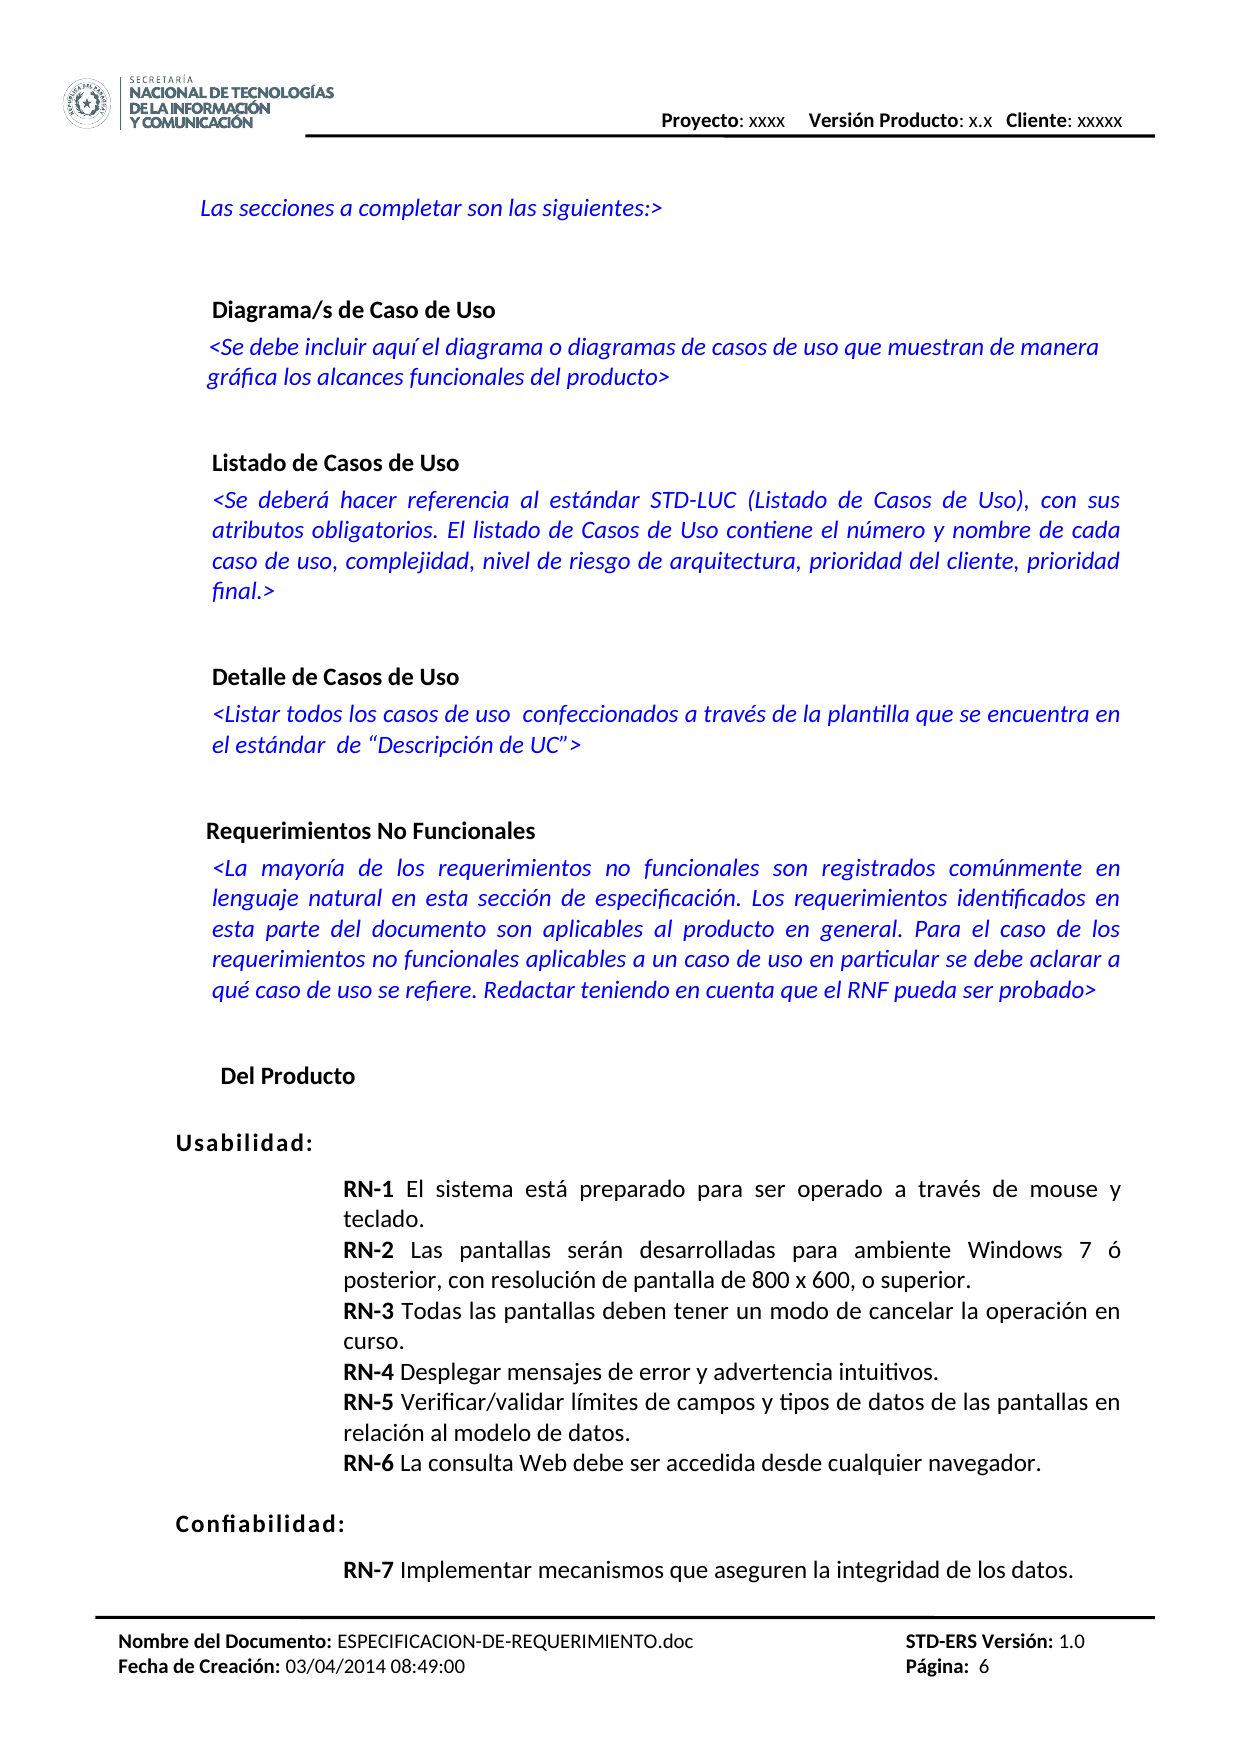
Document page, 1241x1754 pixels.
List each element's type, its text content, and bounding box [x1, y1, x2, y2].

text <Se debe incluir aquí el diagrama o diagramas de casos de uso que muestran de manera gráfica los alcances funcionales del producto> [207, 331, 1122, 392]
text RN-5 Verificar/validar límites de campos y tipos de datos de las pantallas en relación al modelo de datos. [343, 1386, 1122, 1447]
text <Se deberá hacer referencia al estándar STD-LUC (Listado de Casos de Uso), con sus atributos obligatorios. El listado de Casos de Uso contiene el número y nombre de cada caso de uso, complejidad, nivel de riesgo de arquitectura, prioridad del cliente, prioridad final.> [212, 484, 1122, 606]
subtitle Requerimientos No Funcionales [206, 815, 1122, 845]
subtitle Del Producto [220, 1060, 1122, 1090]
text RN-4 Desplegar mensajes de error y advertencia intuitivos. [343, 1356, 1122, 1386]
subtitle Detalle de Casos de Uso [138, 662, 1122, 692]
text RN-1 El sistema está preparado para ser operado a través de mouse y teclado. [343, 1173, 1122, 1234]
subtitle Listado de Casos de Uso [138, 447, 1122, 478]
subtitle Usabilidad: [176, 1127, 1122, 1158]
text RN-3 Todas las pantallas deben tener un modo de cancelar la operación en curso. [343, 1295, 1122, 1356]
text RN-7 Implementar mecanismos que aseguren la integridad de los datos. [343, 1554, 1122, 1585]
subtitle Confiabilidad: [176, 1508, 1122, 1539]
text RN-2 Las pantallas serán desarrolladas para ambiente Windows 7 ó posterior, con resolución de pantalla de 800 x 600, o superior. [343, 1234, 1122, 1295]
text <La mayoría de los requerimientos no funcionales son registrados comúnmente en lenguaje natural en esta sección de especificación. Los requerimientos identificados en esta parte del documento son aplicables al producto en general. Para el caso de los requerimientos no funcionales aplicables a un caso de uso en particular se debe aclarar a qué caso de uso se refiere. Redactar teniendo en cuenta que el RNF pueda ser probado> [212, 852, 1122, 1004]
subtitle Diagrama/s de Caso de Uso [138, 294, 1122, 324]
text Las secciones a completar son las siguientes:> [200, 192, 1122, 222]
text <Listar todos los casos de uso confeccionados a través de la plantilla que se encuentra en el estándar de “Descripción de UC”> [212, 698, 1122, 759]
text RN-6 La consulta Web debe ser accedida desde cualquier navegador. [343, 1447, 1122, 1478]
